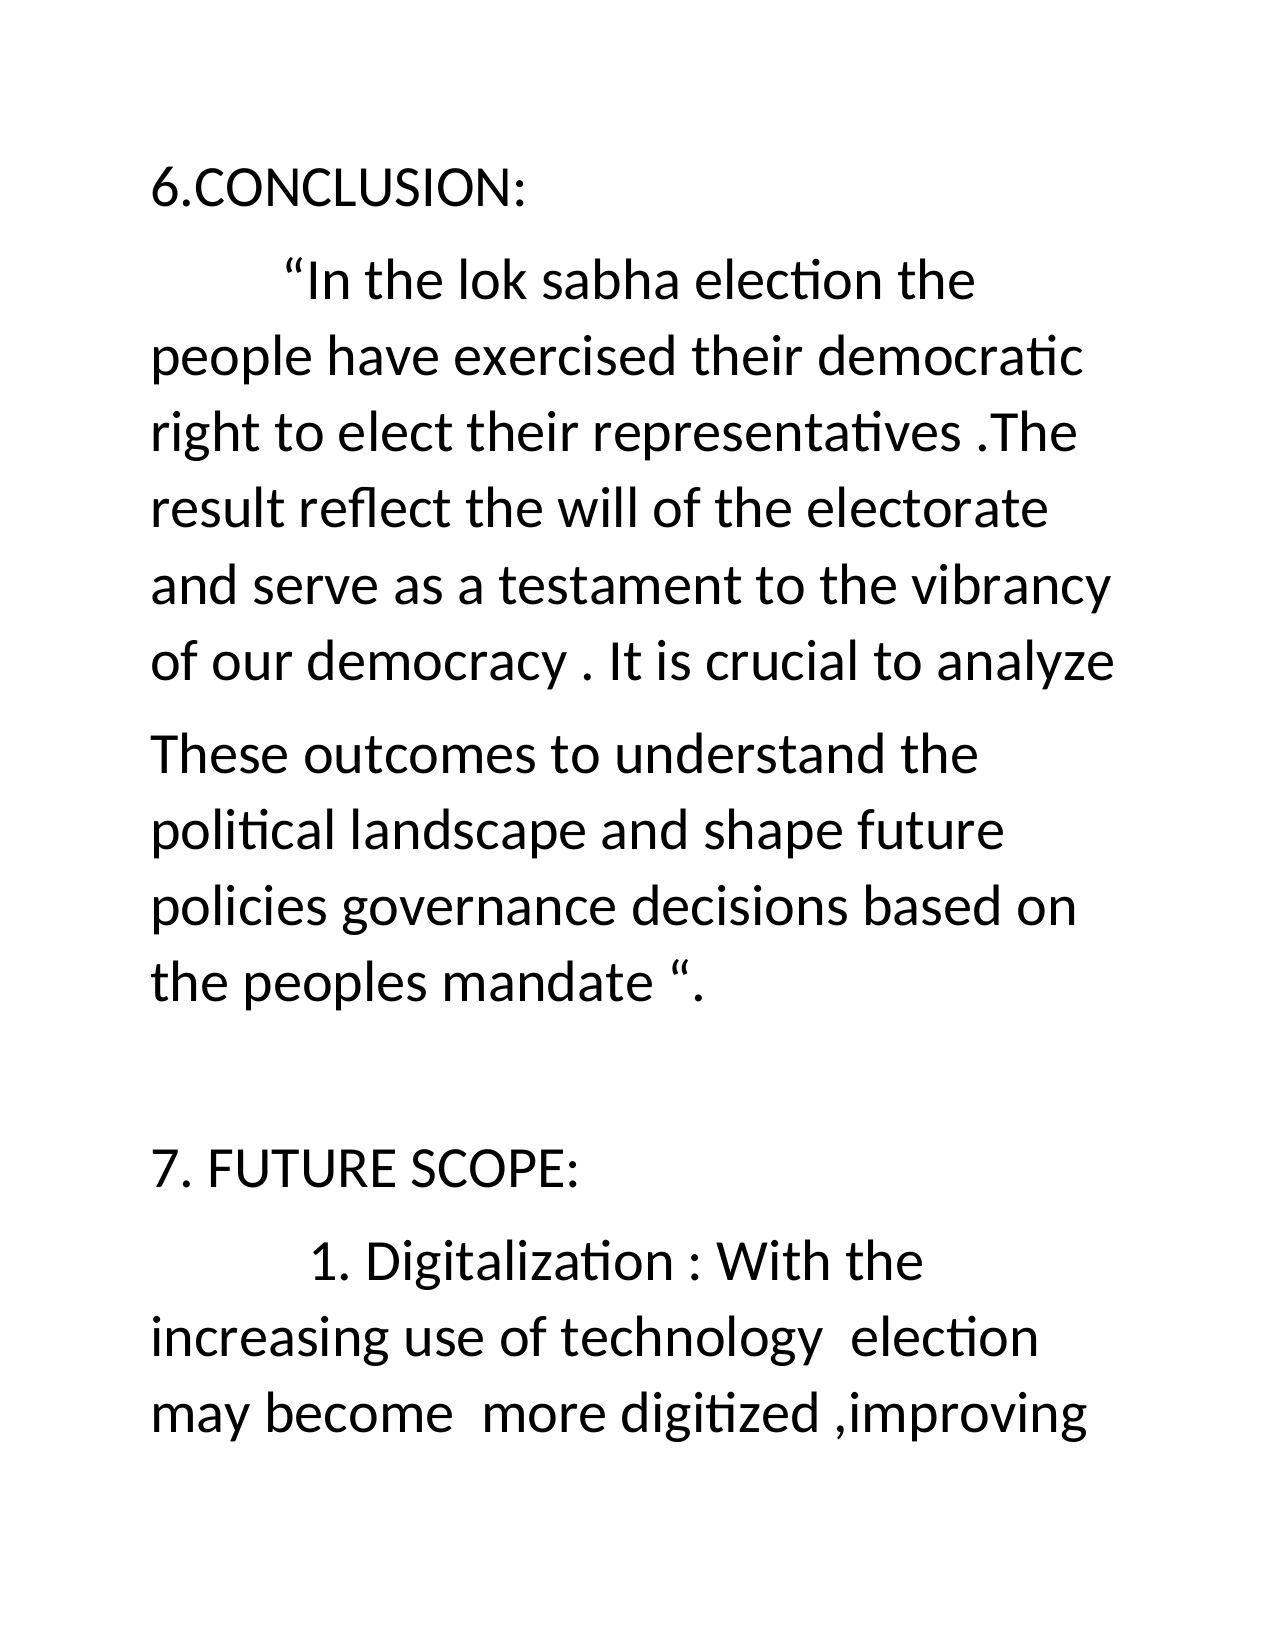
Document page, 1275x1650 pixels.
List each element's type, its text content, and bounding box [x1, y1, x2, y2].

text 7. FUTURE SCOPE: [150, 1130, 1125, 1202]
text These outcomes to understand the political landscape and shape future policies governance decisions based on the peoples mandate “. [150, 716, 1125, 1016]
text 1. Digitalization : With the increasing use of technology election may become more digitized ,improving [150, 1223, 1125, 1447]
text “In the lok sabha election the people have exercised their democratic right to elect their representatives .The result reflect the will of the electorate and serve as a testament to the vibrancy of our democracy . It is crucial to analyze [150, 243, 1125, 695]
text 6.CONCLUSION: [150, 150, 1125, 221]
